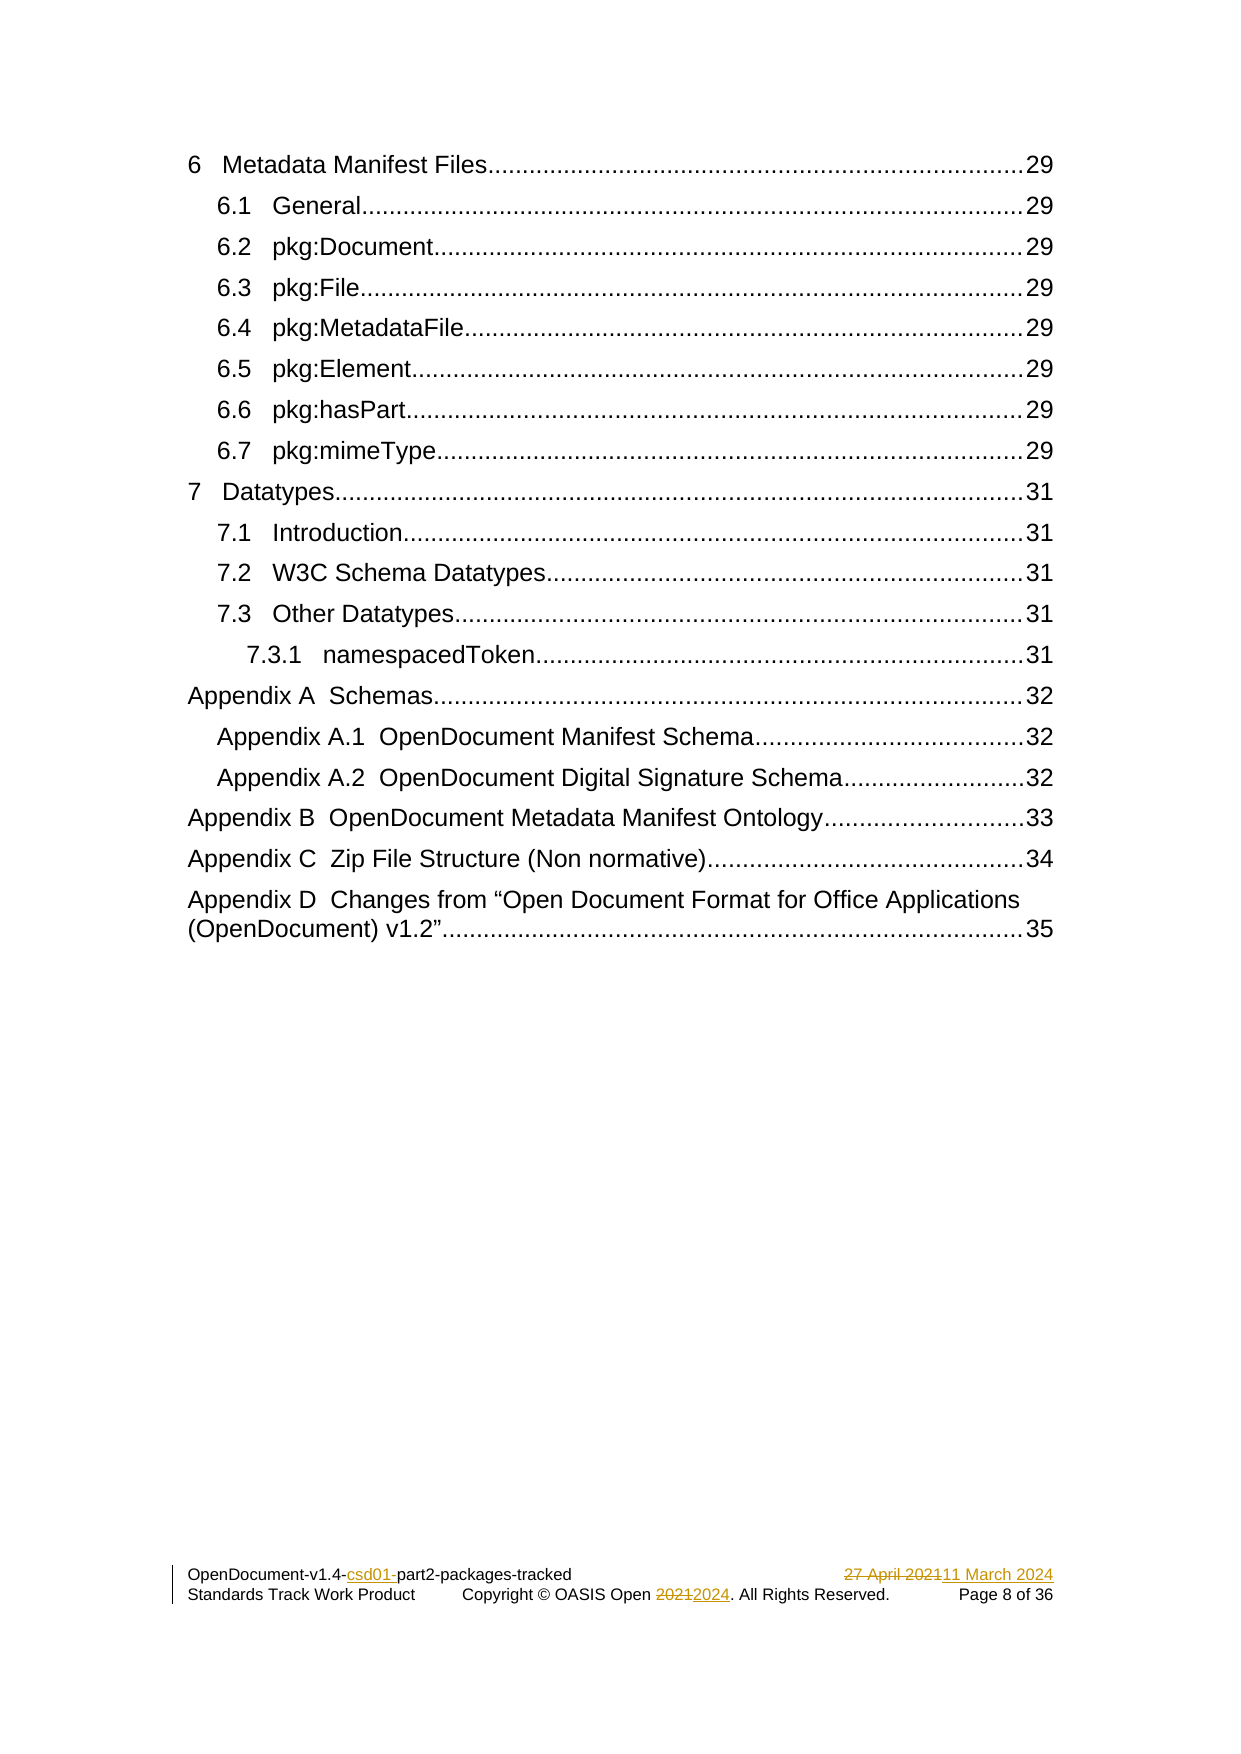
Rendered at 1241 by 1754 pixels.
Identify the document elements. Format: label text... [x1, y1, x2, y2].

text Appendix A.2 OpenDocument Digital Signature Schema 32 [217, 762, 1053, 791]
text 7.3.1 namespacedToken 31 [246, 640, 1053, 669]
text 7.3 Other Datatypes 31 [217, 599, 1053, 628]
text 6.4 pkg:MetadataFile 29 [217, 313, 1053, 342]
text 6 Metadata Manifest Files 29 [187, 150, 1053, 179]
text 6.1 General 29 [217, 191, 1053, 219]
text 6.7 pkg:mimeType 29 [217, 436, 1053, 464]
text 6.3 pkg:File 29 [217, 272, 1053, 301]
text Appendix C Zip File Structure (Non normative) 34 [187, 844, 1053, 873]
text 7.1 Introduction 31 [217, 517, 1053, 546]
text 6.5 pkg:Element 29 [217, 354, 1053, 383]
text Appendix A Schemas 32 [187, 681, 1053, 709]
text 6.6 pkg:hasPart 29 [217, 395, 1053, 424]
text 6.2 pkg:Document 29 [217, 232, 1053, 260]
text Appendix A.1 OpenDocument Manifest Schema 32 [217, 722, 1053, 750]
text 7.2 W3C Schema Datatypes 31 [217, 558, 1053, 587]
text Appendix B OpenDocument Metadata Manifest Ontology 33 [187, 803, 1053, 832]
text Appendix D Changes from “Open Document Format for Office Applications (OpenDocument) v1.2” 35 [187, 885, 1053, 942]
text 7 Datatypes 31 [187, 477, 1053, 505]
